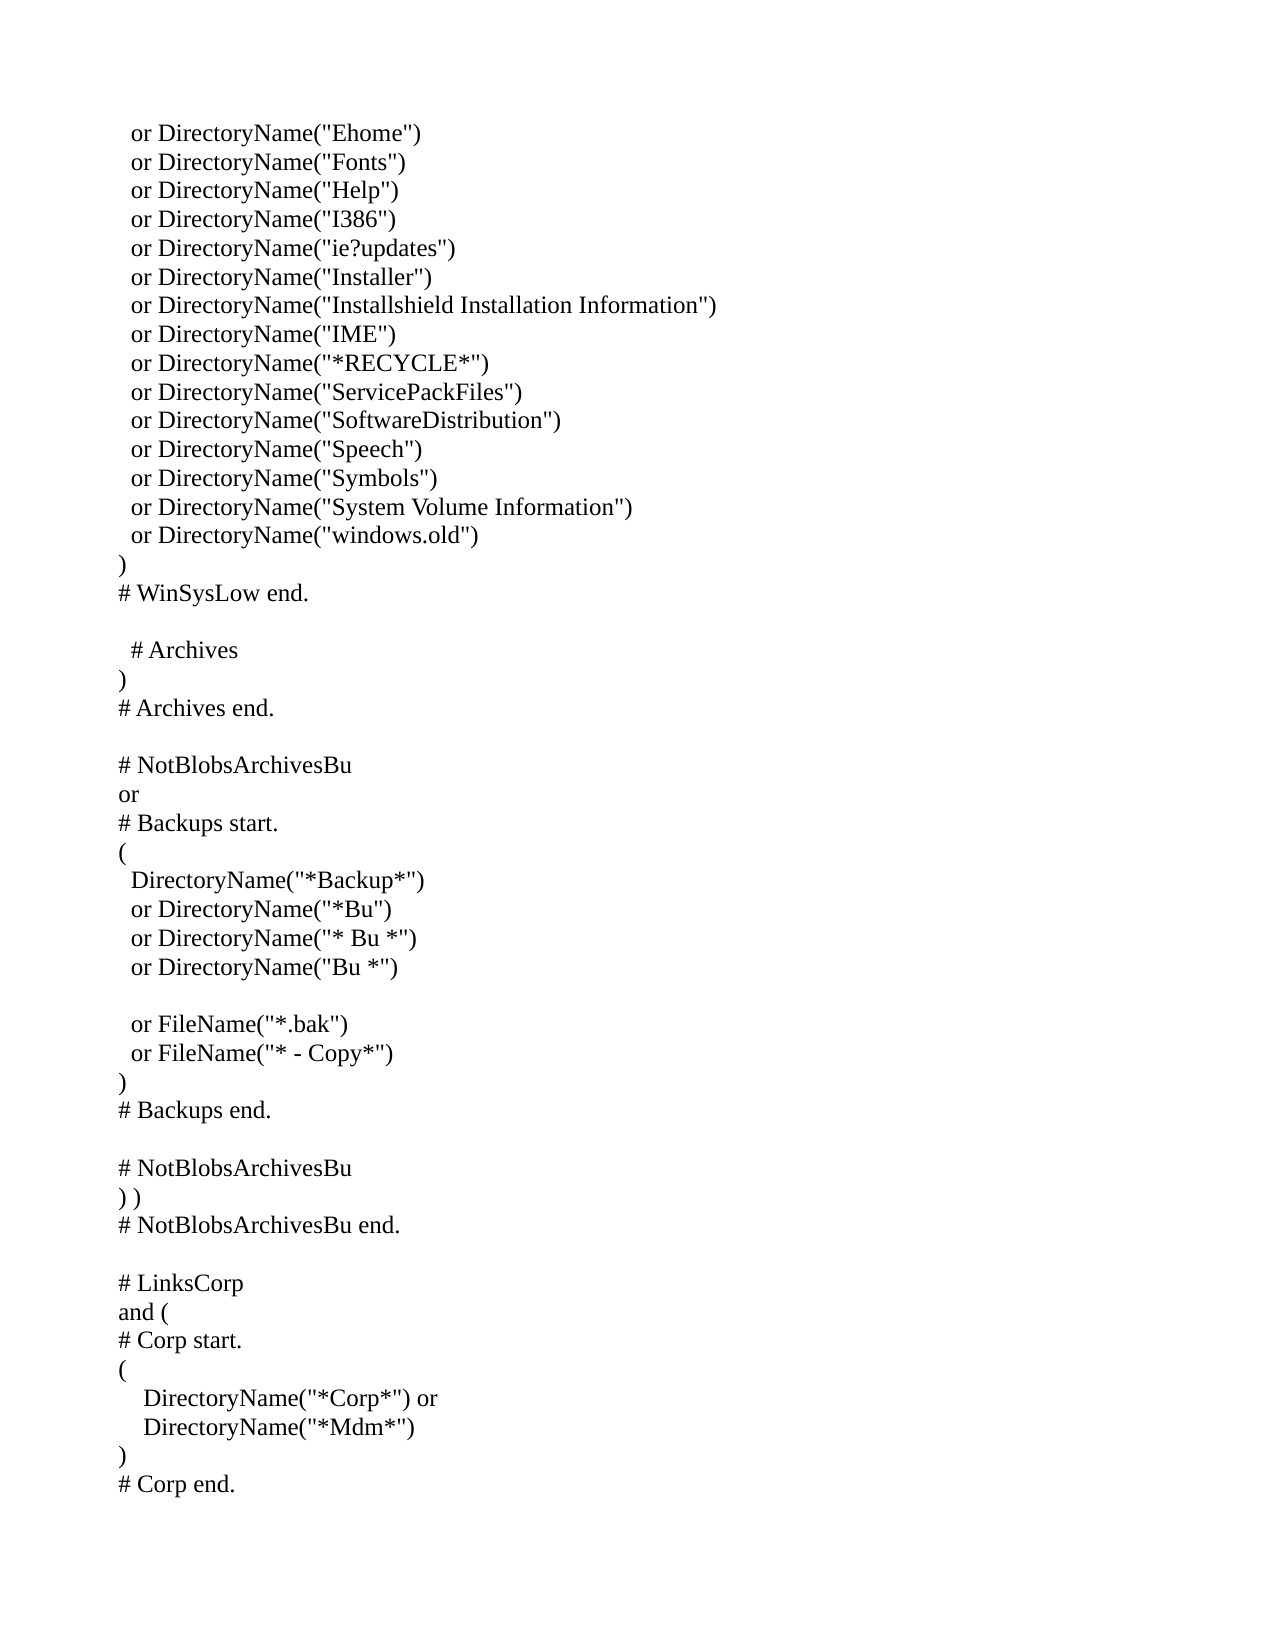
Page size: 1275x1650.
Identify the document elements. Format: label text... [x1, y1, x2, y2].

text or FileName("* - Copy*") [118, 1038, 1157, 1067]
text DirectoryName("*Mdm*") [118, 1412, 1157, 1441]
text # Corp start. [118, 1326, 1157, 1354]
text or DirectoryName("Installer") [118, 262, 1157, 291]
text or DirectoryName("windows.old") [118, 521, 1157, 549]
text or DirectoryName("Help") [118, 176, 1157, 204]
text or DirectoryName("*Bu") [118, 894, 1157, 923]
text or FileName("*.bak") [118, 1009, 1157, 1038]
text # Backups start. [118, 808, 1157, 837]
text ) [118, 549, 1157, 578]
text or DirectoryName("*RECYCLE*") [118, 348, 1157, 377]
text or DirectoryName("Fonts") [118, 147, 1157, 176]
text # WinSysLow end. [118, 578, 1157, 607]
text ) ) [118, 1182, 1157, 1211]
text ( [118, 1354, 1157, 1383]
text or DirectoryName("Bu *") [118, 952, 1157, 981]
text # NotBlobsArchivesBu [118, 751, 1157, 779]
text or DirectoryName("* Bu *") [118, 923, 1157, 952]
text or DirectoryName("System Volume Information") [118, 492, 1157, 521]
text or DirectoryName("IME") [118, 319, 1157, 348]
text and ( [118, 1297, 1157, 1326]
text # Corp end. [118, 1469, 1157, 1498]
text or DirectoryName("I386") [118, 204, 1157, 233]
text ) [118, 1441, 1157, 1469]
text or DirectoryName("ie?updates") [118, 233, 1157, 262]
text # Backups end. [118, 1096, 1157, 1124]
text # Archives end. [118, 693, 1157, 722]
text # NotBlobsArchivesBu end. [118, 1211, 1157, 1239]
text or DirectoryName("ServicePackFiles") [118, 377, 1157, 406]
text ) [118, 1067, 1157, 1096]
text DirectoryName("*Backup*") [118, 866, 1157, 894]
text # LinksCorp [118, 1268, 1157, 1297]
text or DirectoryName("Symbols") [118, 463, 1157, 492]
text or DirectoryName("Ehome") [118, 118, 1157, 147]
text or [118, 779, 1157, 808]
text ( [118, 837, 1157, 866]
text ) [118, 664, 1157, 693]
text DirectoryName("*Corp*") or [118, 1383, 1157, 1412]
text or DirectoryName("SoftwareDistribution") [118, 406, 1157, 434]
text or DirectoryName("Speech") [118, 434, 1157, 463]
text # NotBlobsArchivesBu [118, 1153, 1157, 1182]
text or DirectoryName("Installshield Installation Information") [118, 291, 1157, 319]
text # Archives [118, 636, 1157, 664]
